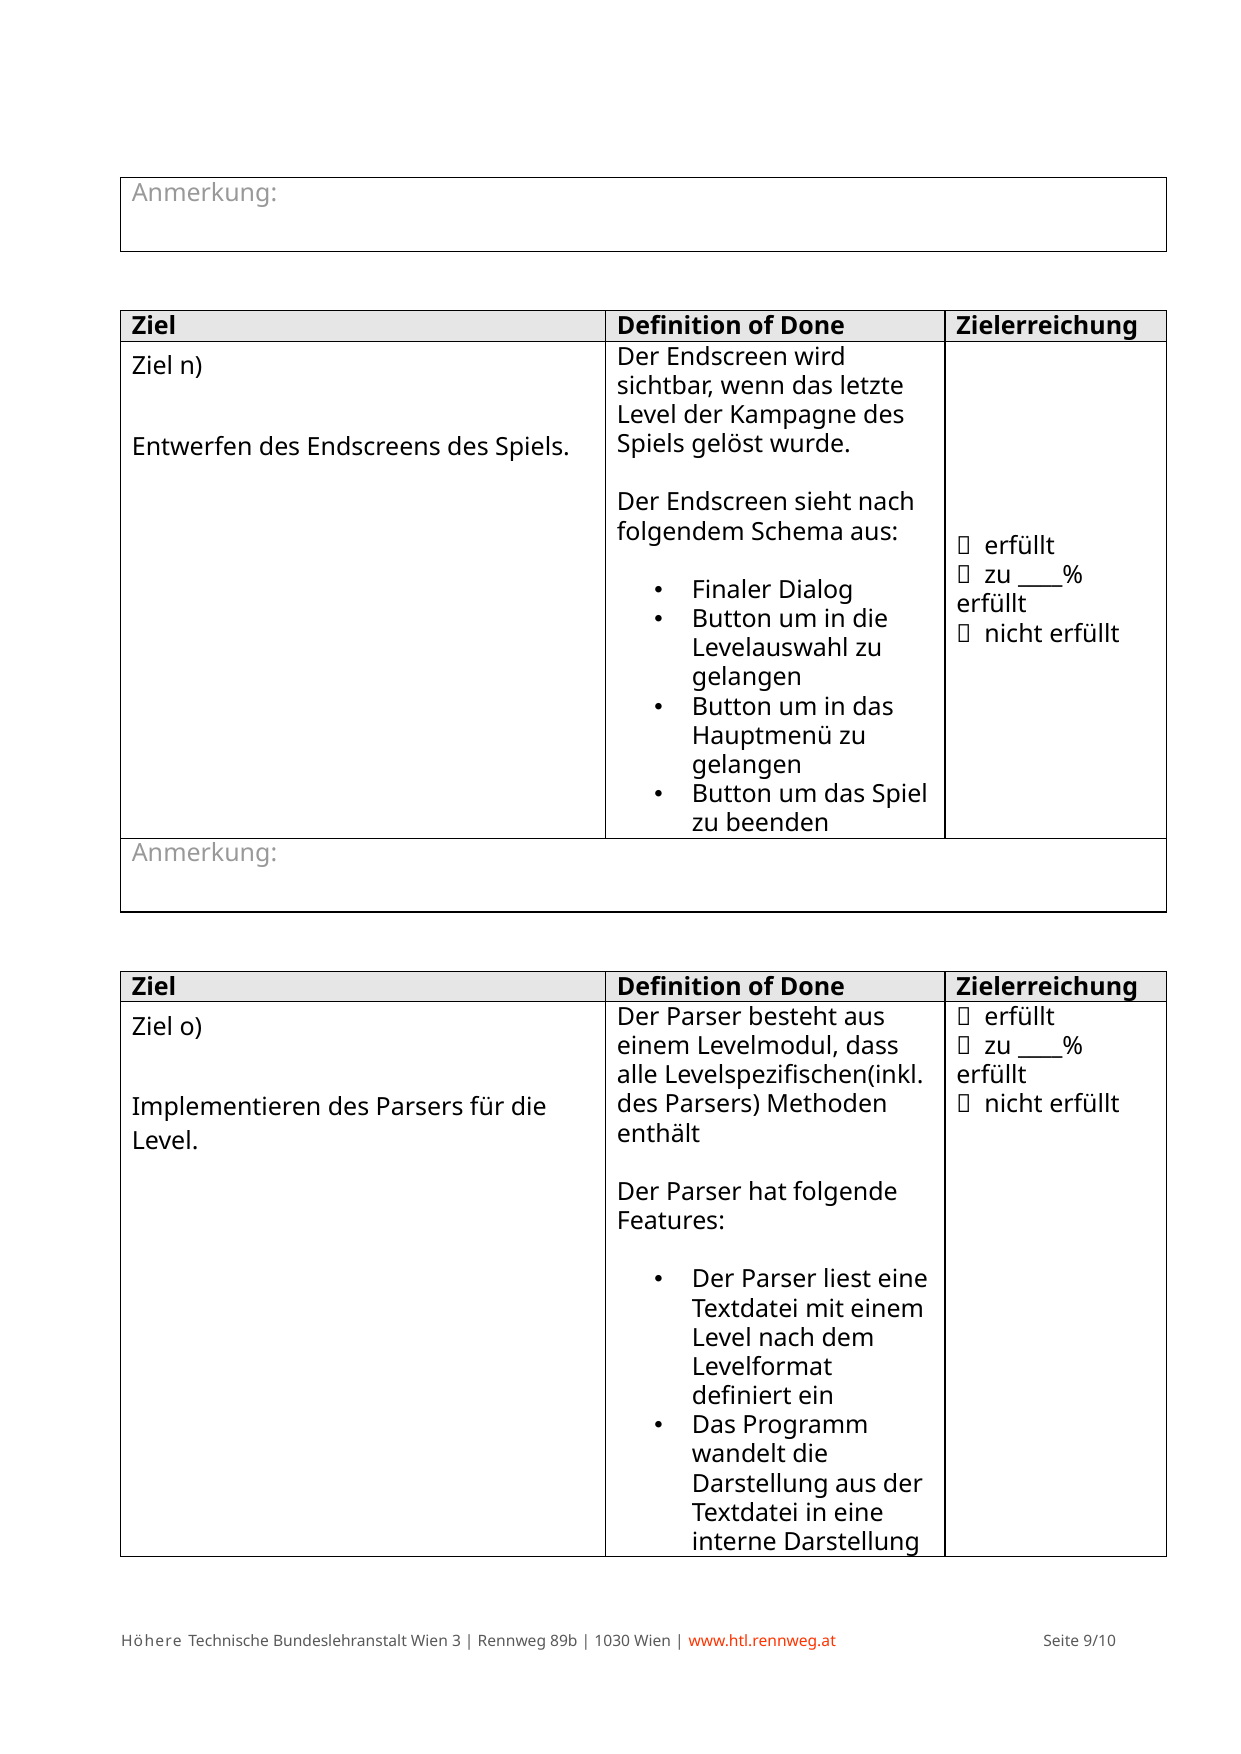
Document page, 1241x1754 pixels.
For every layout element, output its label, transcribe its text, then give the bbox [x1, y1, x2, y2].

table_header Ziel [121, 311, 605, 341]
table_header Ziel [121, 972, 605, 1001]
table_cell Der Parser besteht aus einem Levelmodul, dass alle Levelspezifischen(inkl. des Parsers) Methoden enthält Der Parser hat folgende Features: Der Parser liest eine Textdatei mit einem Level nach dem Levelformat definiert ein Das Programm wandelt die Darstellung aus der Textdatei in eine interne Darstellung um [606, 1002, 944, 1556]
table_cell Anmerkung: [121, 839, 1166, 911]
table_cell Ziel n) Entwerfen des Endscreens des Spiels. [121, 342, 605, 837]
table_cell  erfüllt  zu ____% erfüllt  nicht erfüllt [946, 342, 1166, 837]
table_header Definition of Done [606, 311, 944, 341]
table_header Zielerreichung [946, 972, 1166, 1001]
table_cell Ziel o) Implementieren des Parsers für die Level. [121, 1002, 605, 1556]
table_header Definition of Done [606, 972, 944, 1001]
table_cell  erfüllt  zu ____% erfüllt  nicht erfüllt [946, 1002, 1166, 1556]
table_cell Der Endscreen wird sichtbar, wenn das letzte Level der Kampagne des Spiels gelöst wurde. Der Endscreen sieht nach folgendem Schema aus: Finaler Dialog Button um in die Levelauswahl zu gelangen Button um in das Hauptmenü zu gelangen Button um das Spiel zu beenden [606, 342, 944, 837]
table_header Zielerreichung [946, 311, 1166, 341]
table_cell Anmerkung: [121, 178, 1166, 251]
